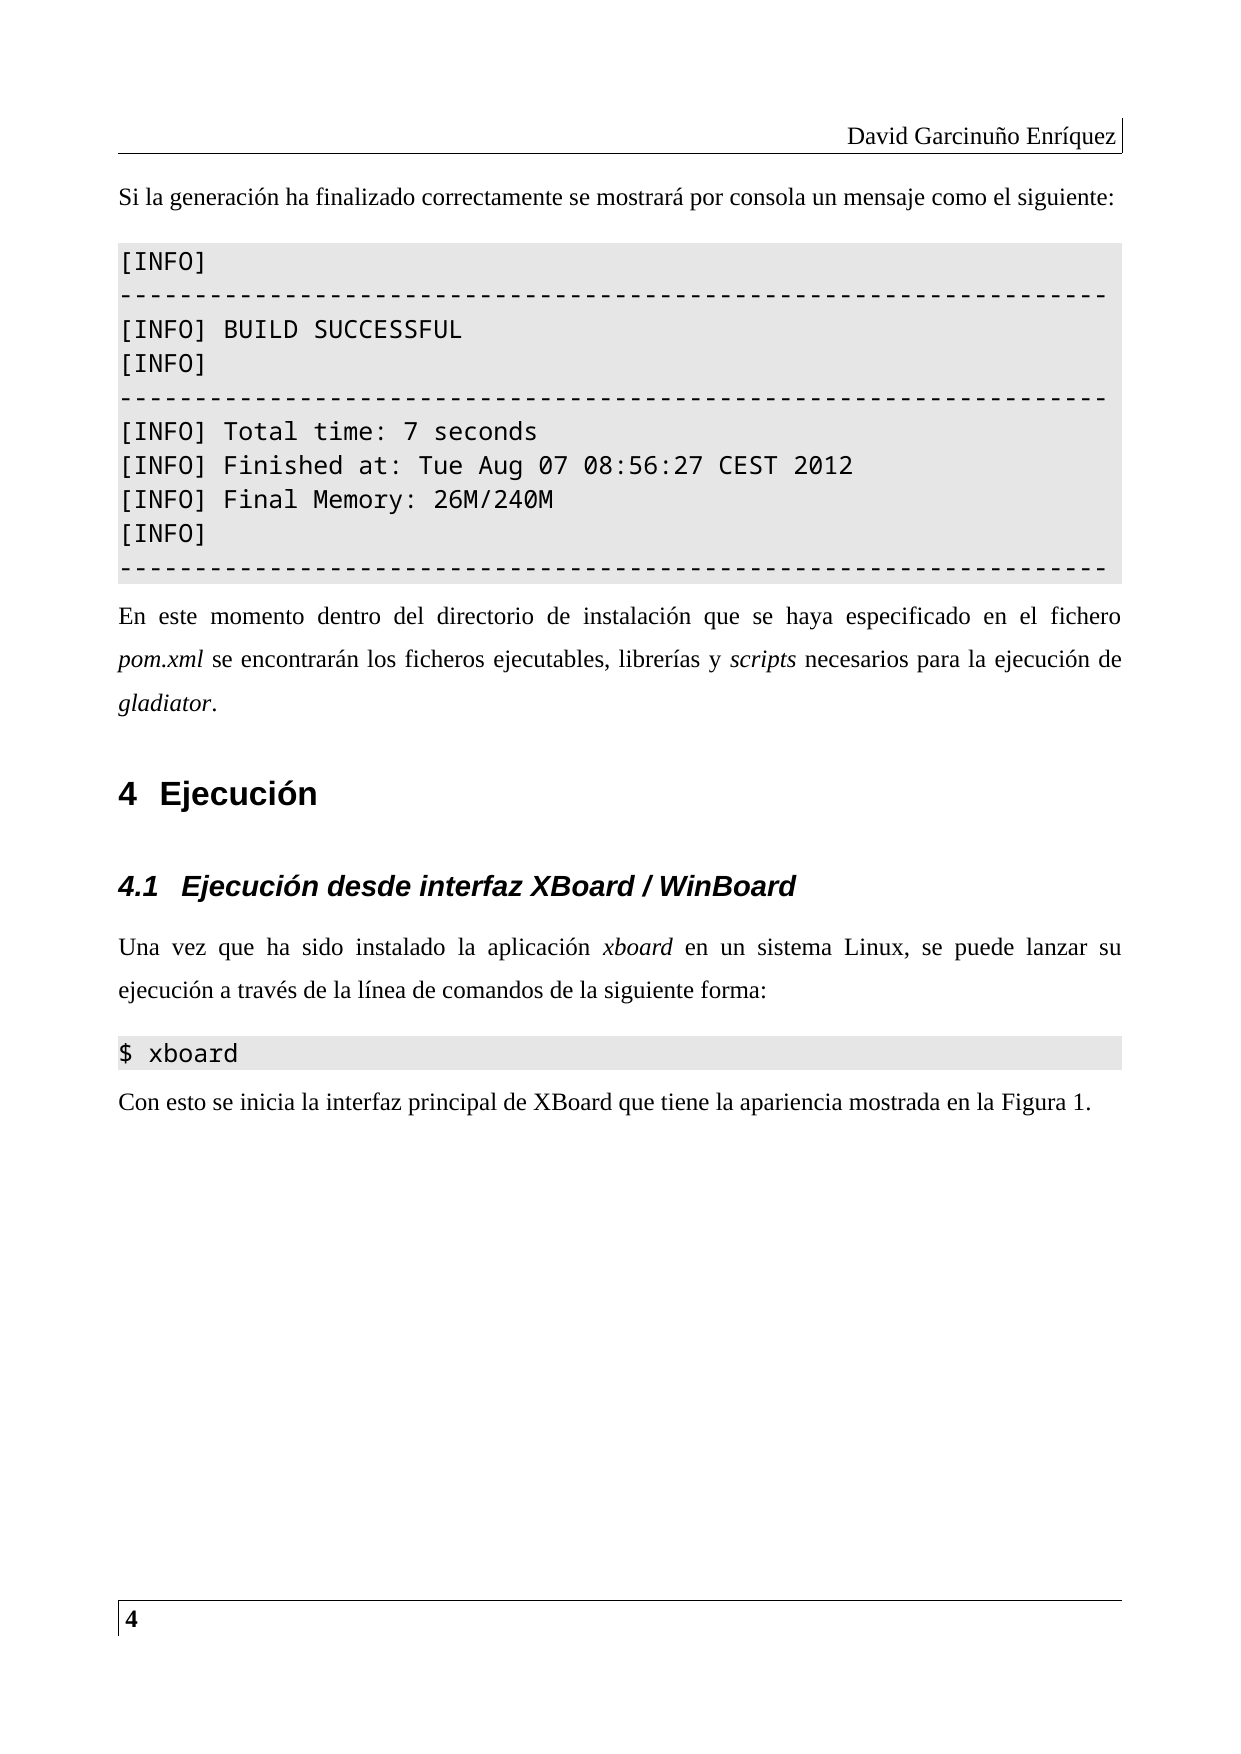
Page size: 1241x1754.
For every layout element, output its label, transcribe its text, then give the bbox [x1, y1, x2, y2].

text [INFO] ------------------------------------------------------------------ [118, 345, 1122, 413]
text [INFO] Finished at: Tue Aug 07 08:56:27 CEST 2012 [118, 447, 1122, 482]
text [INFO] Final Memory: 26M/240M [118, 482, 1122, 516]
text En este momento dentro del directorio de instalación que se haya especificado en el fichero pom.xml se encontrarán los ficheros ejecutables, librerías y scripts necesarios para la ejecución de gladiator. [118, 601, 1122, 716]
text $ xboard [118, 1036, 1122, 1070]
subtitle Ejecución desde interfaz XBoard / WinBoard [118, 869, 1122, 902]
text Si la generación ha finalizado correctamente se mostrará por consola un mensaje como el siguiente: [118, 182, 1122, 211]
text Una vez que ha sido instalado la aplicación xboard en un sistema Linux, se puede lanzar su ejecución a través de la línea de comandos de la siguiente forma: [118, 932, 1122, 1004]
text [INFO] Total time: 7 seconds [118, 413, 1122, 447]
text [INFO] ------------------------------------------------------------------ [118, 243, 1122, 311]
subtitle Ejecución [118, 773, 1122, 812]
text Con esto se inicia la interfaz principal de XBoard que tiene la apariencia mostrada en la Figura 1. [118, 1087, 1122, 1116]
text [INFO] ------------------------------------------------------------------ [118, 516, 1122, 584]
text [INFO] BUILD SUCCESSFUL [118, 311, 1122, 345]
